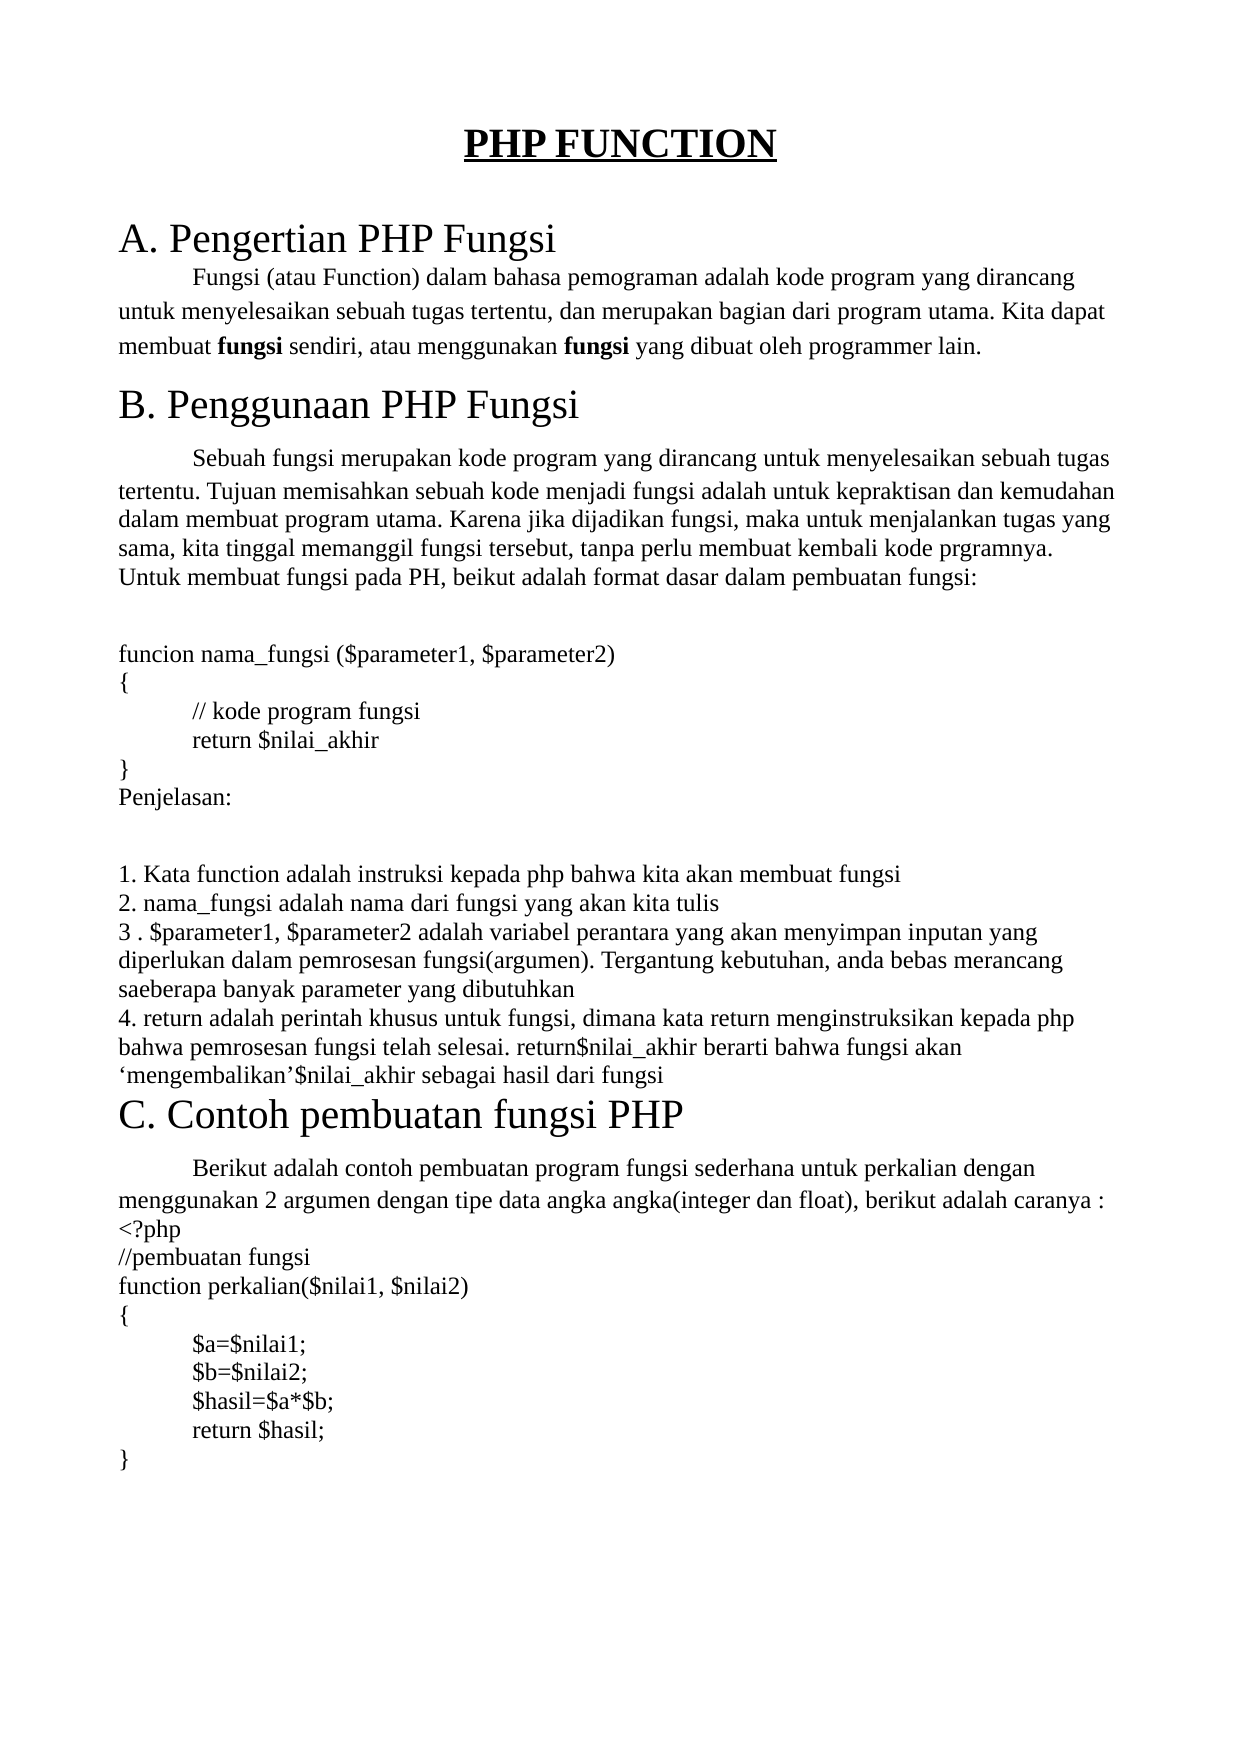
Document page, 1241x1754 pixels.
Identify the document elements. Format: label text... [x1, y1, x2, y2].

text 3 . $parameter1, $parameter2 adalah variabel perantara yang akan menyimpan inputan yang diperlukan dalam pemrosesan fungsi(argumen). Tergantung kebutuhan, anda bebas merancang saeberapa banyak parameter yang dibutuhkan [118, 917, 1122, 1003]
text $a=$nilai1; [118, 1329, 1122, 1357]
text { [118, 667, 1122, 696]
text //pembuatan fungsi [118, 1242, 1122, 1271]
text $hasil=$a*$b; [118, 1386, 1122, 1415]
text return $hasil; [118, 1415, 1122, 1444]
text // kode program fungsi [118, 696, 1122, 725]
text A. Pengertian PHP Fungsi [118, 214, 1122, 262]
text Penjelasan: [118, 782, 1122, 811]
text B. Penggunaan PHP Fungsi [118, 380, 1122, 428]
text $b=$nilai2; [118, 1357, 1122, 1386]
text Fungsi (atau Function) dalam bahasa pemograman adalah kode program yang dirancang untuk menyelesaikan sebuah tugas tertentu, dan merupakan bagian dari program utama. Kita dapat membuat fungsi sendiri, atau menggunakan fungsi yang dibuat oleh programmer lain. [118, 262, 1122, 359]
text <?php [118, 1214, 1122, 1242]
text funcion nama_fungsi ($parameter1, $parameter2) [118, 639, 1122, 667]
text Berikut adalah contoh pembuatan program fungsi sederhana untuk perkalian dengan menggunakan 2 argumen dengan tipe data angka angka(integer dan float), berikut adalah caranya : [118, 1137, 1122, 1214]
text C. Contoh pembuatan fungsi PHP [118, 1089, 1122, 1137]
text return $nilai_akhir [118, 725, 1122, 754]
text 2. nama_fungsi adalah nama dari fungsi yang akan kita tulis [118, 888, 1122, 917]
text PHP FUNCTION [118, 118, 1122, 166]
text } [118, 754, 1122, 782]
text 4. return adalah perintah khusus untuk fungsi, dimana kata return menginstruksikan kepada php bahwa pemrosesan fungsi telah selesai. return$nilai_akhir berarti bahwa fungsi akan ‘mengembalikan’$nilai_akhir sebagai hasil dari fungsi [118, 1003, 1122, 1089]
text { [118, 1300, 1122, 1329]
text function perkalian($nilai1, $nilai2) [118, 1271, 1122, 1300]
text } [118, 1444, 1122, 1472]
text Sebuah fungsi merupakan kode program yang dirancang untuk menyelesaikan sebuah tugas tertentu. Tujuan memisahkan sebuah kode menjadi fungsi adalah untuk kepraktisan dan kemudahan dalam membuat program utama. Karena jika dijadikan fungsi, maka untuk menjalankan tugas yang sama, kita tinggal memanggil fungsi tersebut, tanpa perlu membuat kembali kode prgramnya. Untuk membuat fungsi pada PH, beikut adalah format dasar dalam pembuatan fungsi: [118, 428, 1122, 591]
text 1. Kata function adalah instruksi kepada php bahwa kita akan membuat fungsi [118, 859, 1122, 888]
